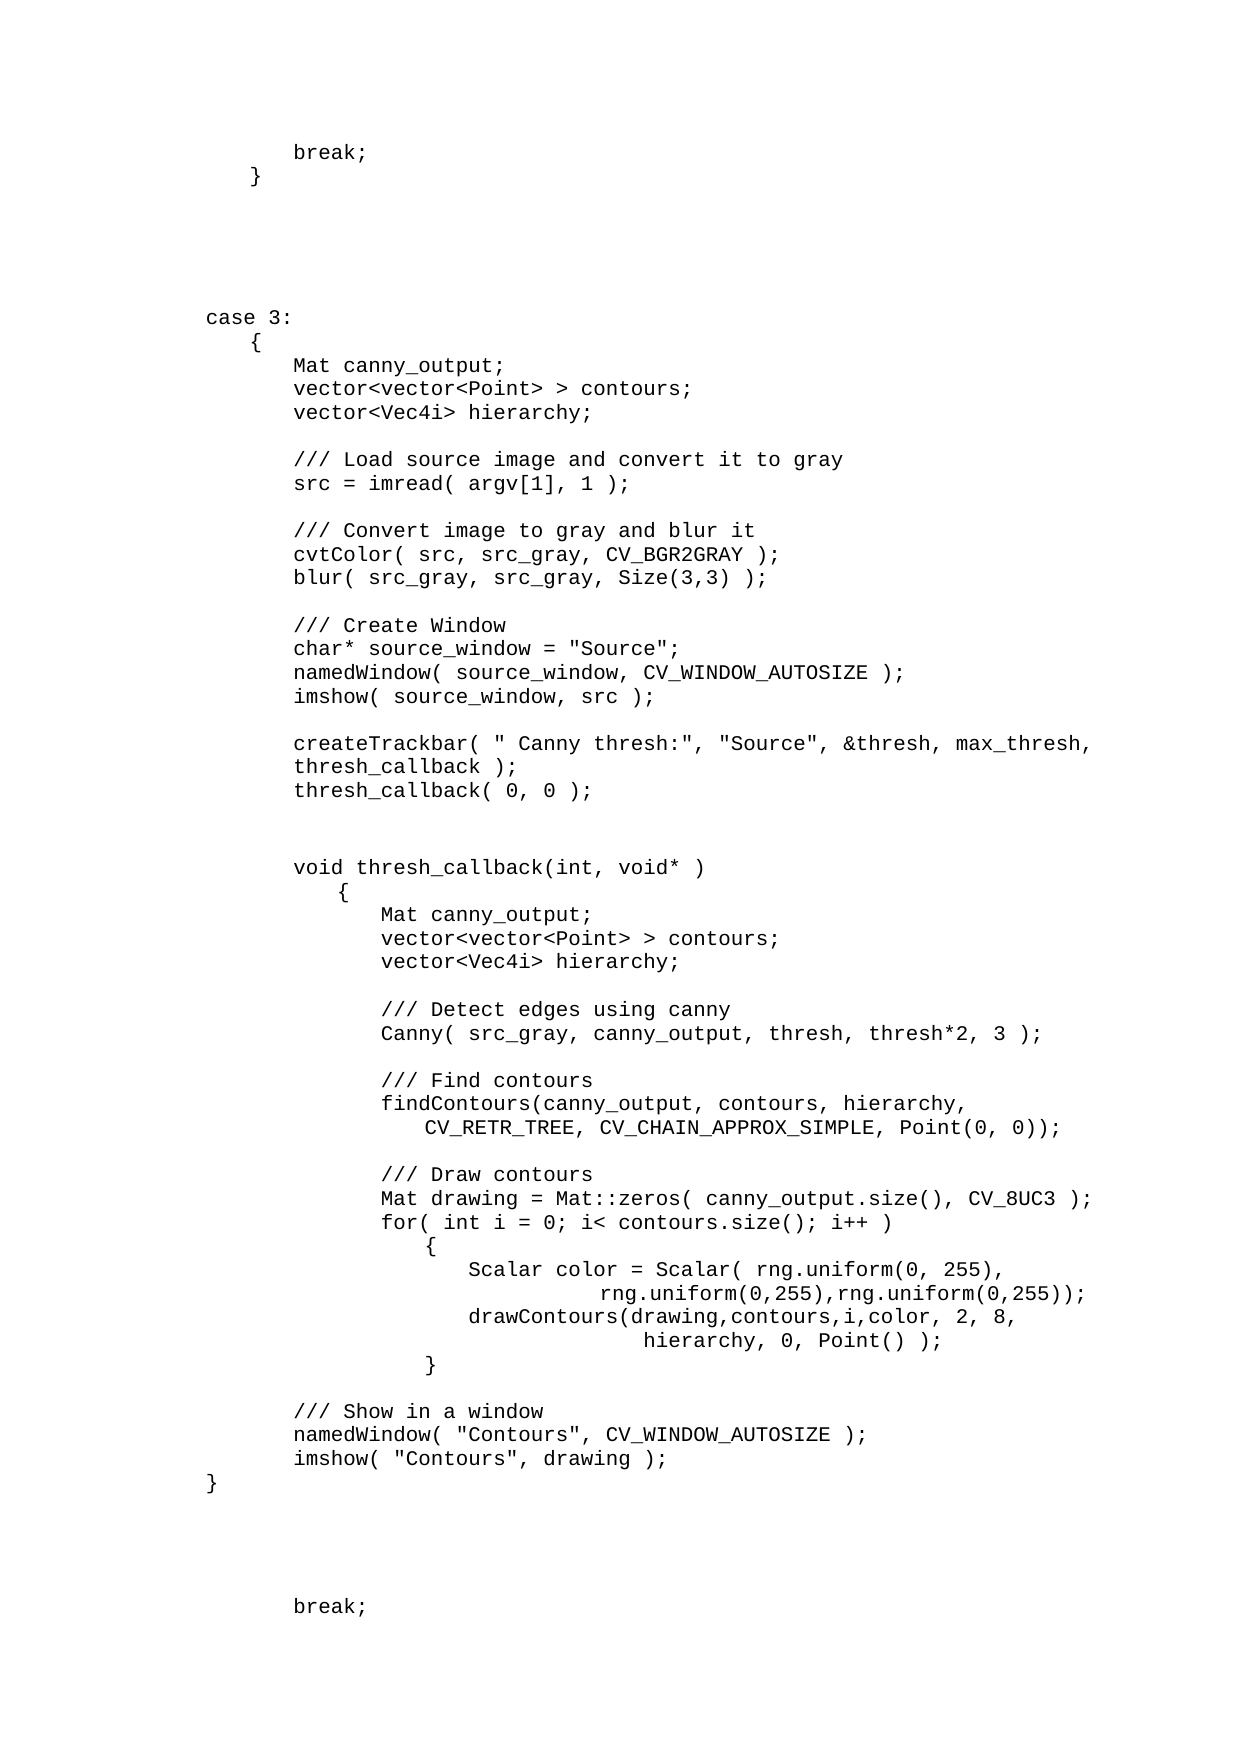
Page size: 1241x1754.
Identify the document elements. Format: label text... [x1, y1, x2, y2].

text } [118, 1472, 1122, 1495]
text Mat drawing = Mat::zeros( canny_output.size(), CV_8UC3 ); [118, 1188, 1122, 1212]
text imshow( "Contours", drawing ); [118, 1448, 1122, 1472]
text /// Show in a window [118, 1401, 1122, 1424]
text /// Draw contours [118, 1164, 1122, 1188]
text /// Create Window [118, 615, 1122, 638]
text Canny( src_gray, canny_output, thresh, thresh*2, 3 ); [118, 1022, 1122, 1046]
text /// Find contours [118, 1070, 1122, 1093]
text break; [118, 1596, 1122, 1619]
text blur( src_gray, src_gray, Size(3,3) ); [118, 567, 1122, 591]
text /// Convert image to gray and blur it [118, 520, 1122, 544]
text { [118, 1235, 1122, 1259]
text namedWindow( "Contours", CV_WINDOW_AUTOSIZE ); [118, 1424, 1122, 1448]
text /// Load source image and convert it to gray [118, 449, 1122, 473]
text break; [118, 142, 1122, 165]
text vector<vector<Point> > contours; [118, 928, 1122, 952]
text Scalar color = Scalar( rng.uniform(0, 255), rng.uniform(0,255),rng.uniform(0,255)); [118, 1259, 1122, 1306]
text } [118, 1353, 1122, 1377]
text Mat canny_output; [118, 904, 1122, 928]
text /// Detect edges using canny [118, 999, 1122, 1022]
text findContours(canny_output, contours, hierarchy, CV_RETR_TREE, CV_CHAIN_APPROX_SIMPLE, Point(0, 0)); [118, 1093, 1122, 1141]
text drawContours(drawing,contours,i,color, 2, 8, hierarchy, 0, Point() ); [118, 1306, 1122, 1353]
text thresh_callback( 0, 0 ); [118, 780, 1122, 804]
text src = imread( argv[1], 1 ); [118, 473, 1122, 496]
text vector<Vec4i> hierarchy; [118, 952, 1122, 975]
text void thresh_callback(int, void* ) [118, 857, 1122, 881]
text case 3: [118, 307, 1122, 331]
text vector<Vec4i> hierarchy; [118, 402, 1122, 426]
text { [118, 331, 1122, 354]
text Mat canny_output; [118, 354, 1122, 378]
text for( int i = 0; i< contours.size(); i++ ) [118, 1212, 1122, 1235]
text { [118, 881, 1122, 904]
text namedWindow( source_window, CV_WINDOW_AUTOSIZE ); [118, 662, 1122, 686]
text } [118, 165, 1122, 189]
text imshow( source_window, src ); [118, 686, 1122, 709]
text vector<vector<Point> > contours; [118, 378, 1122, 402]
text createTrackbar( " Canny thresh:", "Source", &thresh, max_thresh, thresh_callback ); [118, 733, 1122, 780]
text cvtColor( src, src_gray, CV_BGR2GRAY ); [118, 544, 1122, 567]
text char* source_window = "Source"; [118, 638, 1122, 662]
